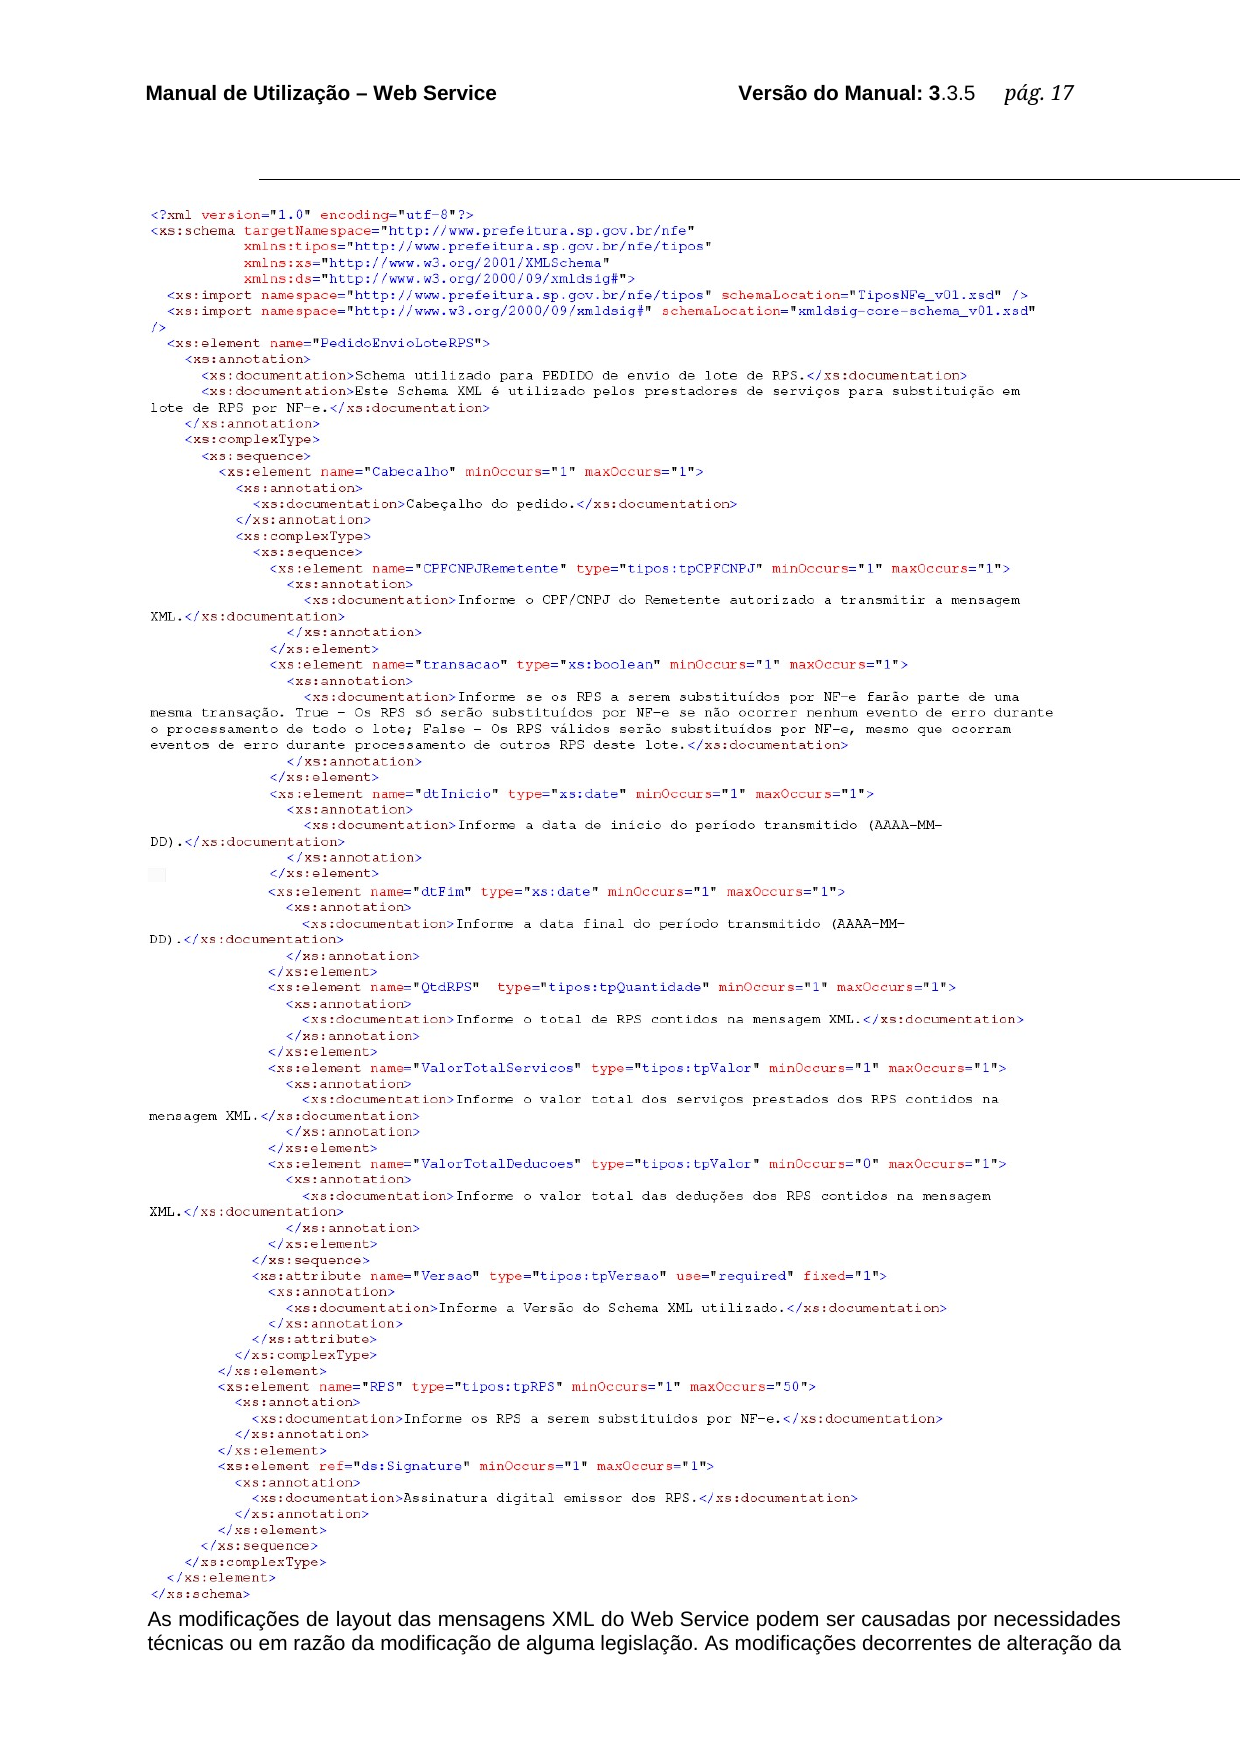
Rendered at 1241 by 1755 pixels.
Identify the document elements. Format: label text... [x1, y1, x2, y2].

text As modificações de layout das mensagens XML do Web Service podem ser causadas por necessidades técnicas ou em razão da modificação de alguma legislação. As modificações decorrentes de alteração da [147, 1606, 1123, 1655]
